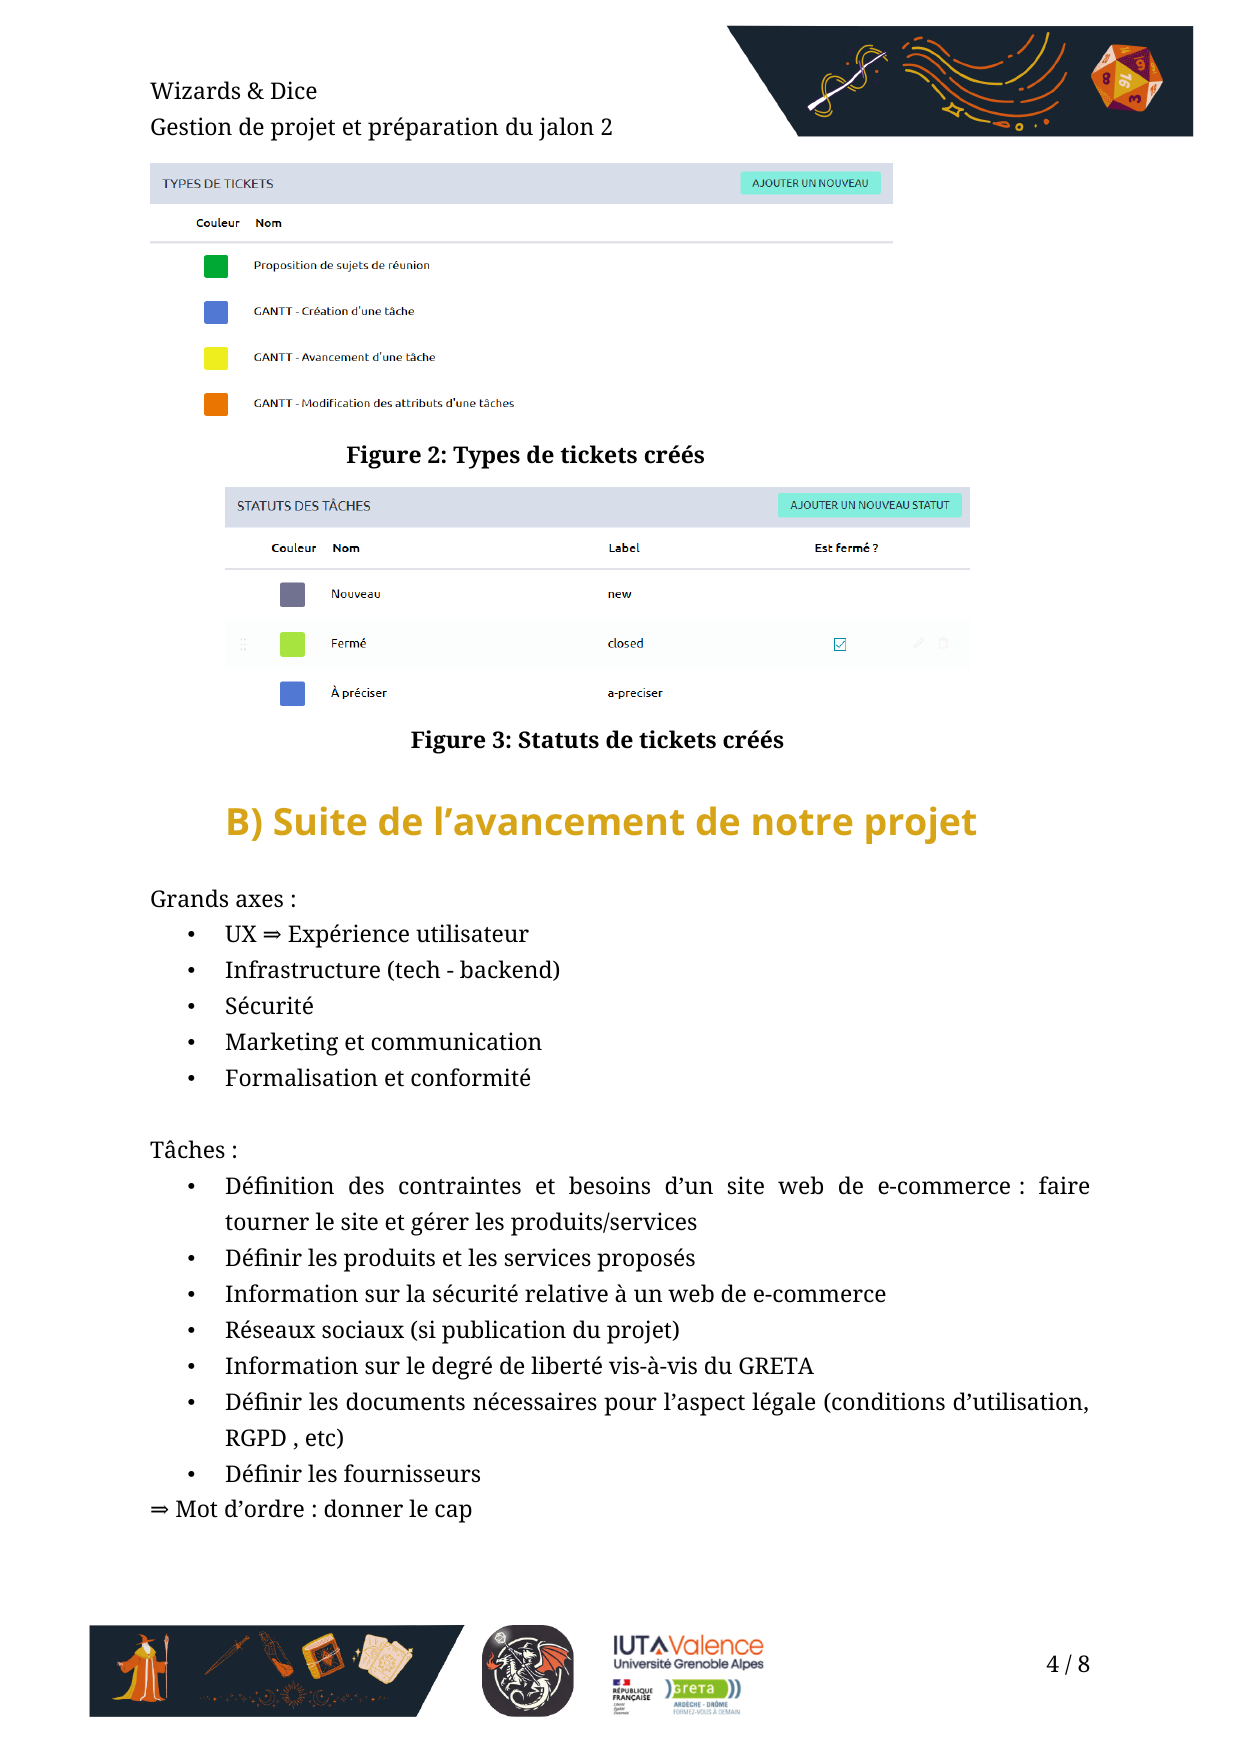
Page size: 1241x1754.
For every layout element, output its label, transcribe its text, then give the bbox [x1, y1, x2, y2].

text Grands axes : [150, 882, 1090, 914]
list Définir les produits et les services proposés [187, 1242, 1090, 1273]
list Définir les documents nécessaires pour l’aspect légale (conditions d’utilisation, RGPD , etc) [187, 1386, 1090, 1453]
picture [225, 487, 970, 707]
list Formalisation et conformité [187, 1062, 1090, 1093]
list Marketing et communication [187, 1026, 1090, 1057]
list Sécurité [187, 990, 1090, 1022]
list Définir les fournisseurs [187, 1457, 1090, 1489]
picture [720, 22, 1208, 140]
picture [150, 163, 894, 422]
subtitle B) Suite de l’avancement de notre projet [225, 796, 1090, 847]
list Définition des contraintes et besoins d’un site web de e-commerce : faire tourner le site et gérer les produits/services [187, 1170, 1090, 1237]
text Figure 3: Statuts de tickets créés [225, 707, 970, 755]
list Information sur le degré de liberté vis-à-vis du GRETA [187, 1350, 1090, 1381]
list Réseaux sociaux (si publication du projet) [187, 1314, 1090, 1345]
list Information sur la sécurité relative à un web de e-commerce [187, 1278, 1090, 1309]
text ⇒ Mot d’ordre : donner le cap [150, 1493, 1090, 1525]
picture [81, 1614, 788, 1726]
list Infrastructure (tech - backend) [187, 954, 1090, 986]
text Figure 2: Types de tickets créés [150, 176, 901, 470]
list UX ⇒ Expérience utilisateur [187, 918, 1090, 950]
text Tâches : [150, 1134, 1090, 1165]
